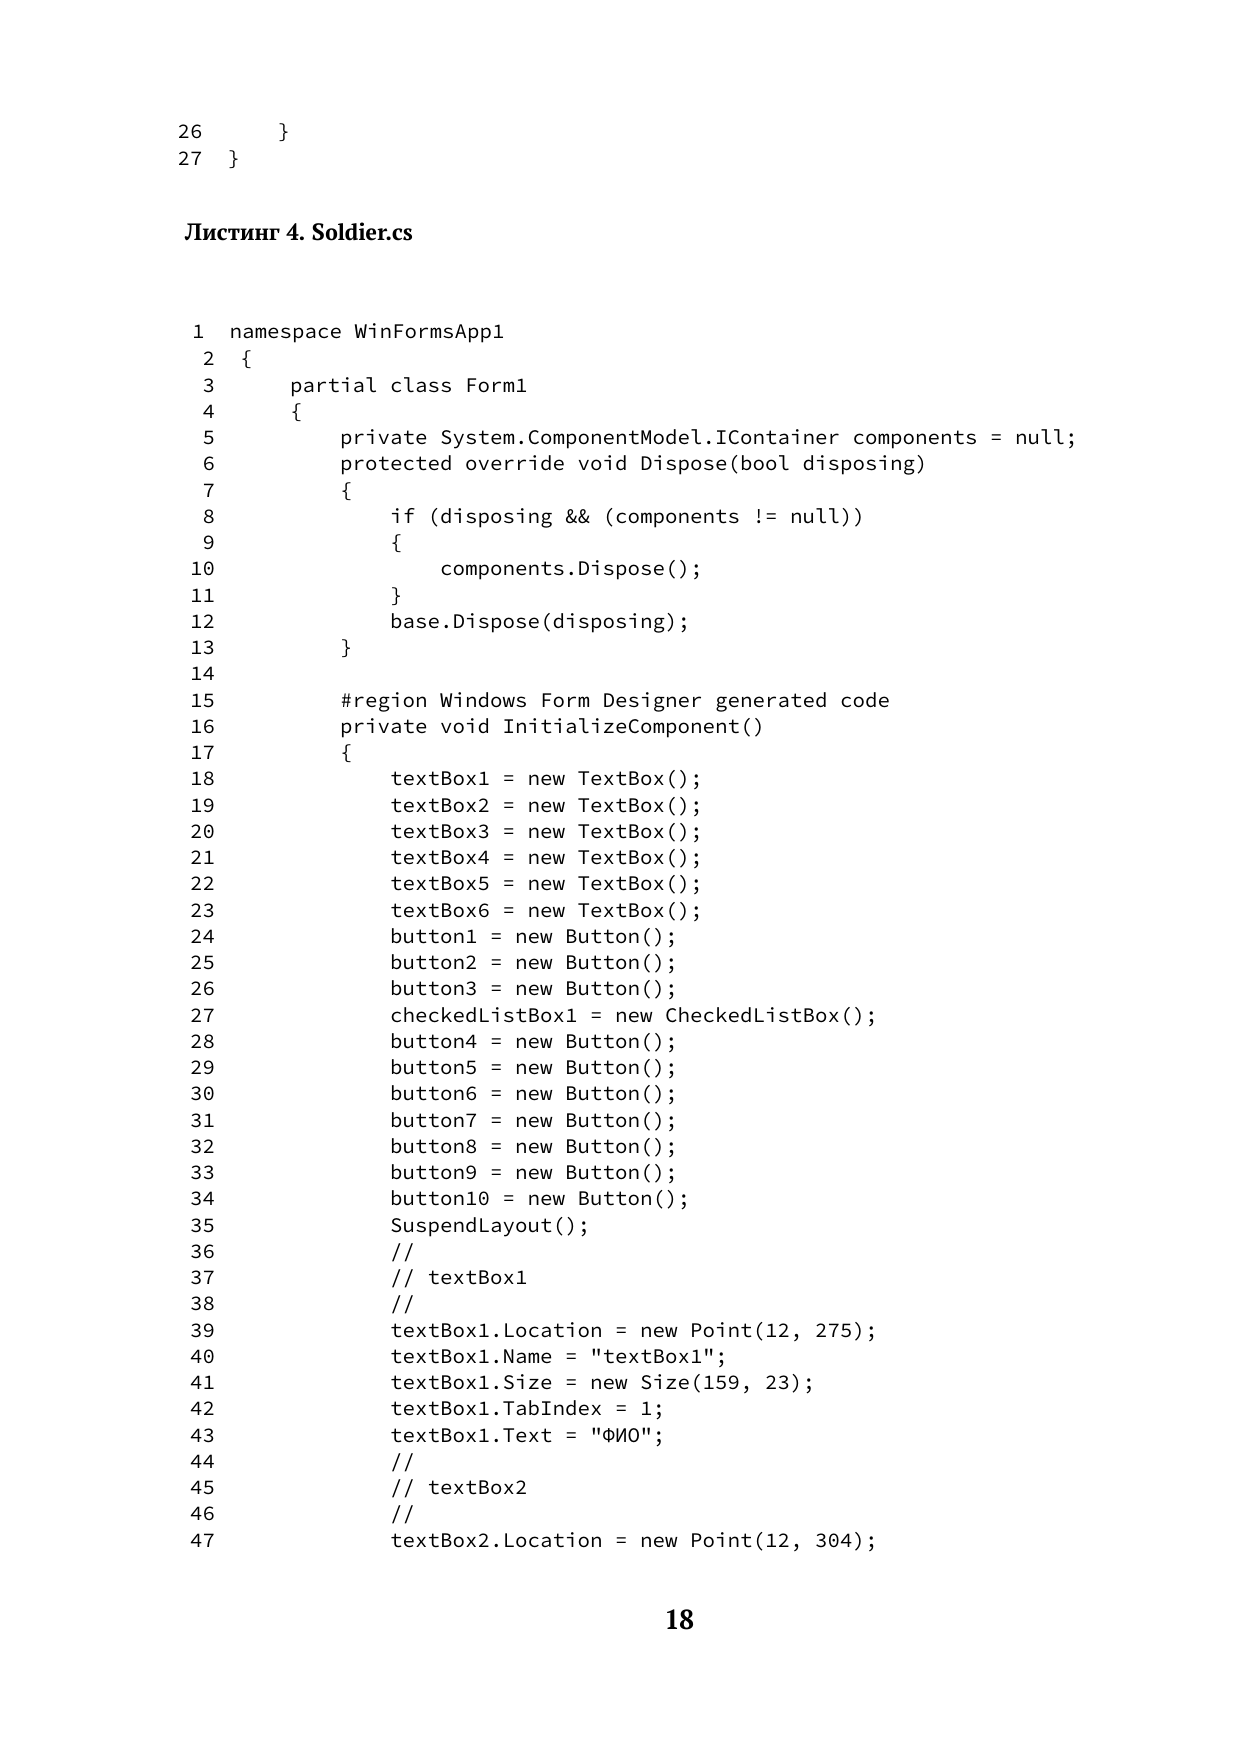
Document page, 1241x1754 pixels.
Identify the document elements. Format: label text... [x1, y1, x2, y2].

text 7 { [177, 476, 1181, 503]
text 31 button7 = new Button(); [177, 1106, 1181, 1133]
text 1 namespace WinFormsApp1 [177, 312, 1181, 345]
text 43 textBox1.Text = "ФИО"; [177, 1421, 1181, 1448]
text 25 button2 = new Button(); [177, 949, 1181, 975]
text 5 private System.ComponentModel.IContainer components = null; [177, 424, 1181, 450]
text 9 { [177, 529, 1181, 555]
text 12 base.Dispose(disposing); [177, 608, 1181, 634]
text 33 button9 = new Button(); [177, 1159, 1181, 1185]
text 6 protected override void Dispose(bool disposing) [177, 450, 1181, 476]
text 2 { [177, 345, 1181, 371]
text 46 // [177, 1500, 1181, 1526]
text 16 private void InitializeComponent() [177, 713, 1181, 739]
text 26 } [177, 118, 1181, 144]
text 10 components.Dispose(); [177, 555, 1181, 581]
text 29 button5 = new Button(); [177, 1054, 1181, 1080]
text 3 partial class Form1 [177, 371, 1181, 398]
text 8 if (disposing && (components != null)) [177, 503, 1181, 529]
text 42 textBox1.TabIndex = 1; [177, 1395, 1181, 1421]
text 14 [177, 660, 1181, 686]
text 21 textBox4 = new TextBox(); [177, 844, 1181, 870]
text 27 } [177, 144, 1181, 171]
text 30 button6 = new Button(); [177, 1080, 1181, 1106]
text 24 button1 = new Button(); [177, 923, 1181, 949]
text 22 textBox5 = new TextBox(); [177, 870, 1181, 896]
text 26 button3 = new Button(); [177, 975, 1181, 1001]
text 44 // [177, 1448, 1181, 1474]
text 28 button4 = new Button(); [177, 1028, 1181, 1054]
text 13 } [177, 634, 1181, 660]
text 4 { [177, 398, 1181, 424]
text 45 // textBox2 [177, 1474, 1181, 1500]
text 39 textBox1.Location = new Point(12, 275); [177, 1316, 1181, 1343]
text 11 } [177, 581, 1181, 608]
text 27 checkedListBox1 = new CheckedListBox(); [177, 1001, 1181, 1028]
text 34 button10 = new Button(); [177, 1185, 1181, 1211]
text 47 textBox2.Location = new Point(12, 304); [177, 1526, 1181, 1553]
text 38 // [177, 1290, 1181, 1316]
text 35 SuspendLayout(); [177, 1211, 1181, 1238]
text 32 button8 = new Button(); [177, 1133, 1181, 1159]
text 18 textBox1 = new TextBox(); [177, 765, 1181, 791]
text 20 textBox3 = new TextBox(); [177, 818, 1181, 844]
text Листинг 4. Soldier.cs [177, 217, 1181, 245]
text 15 #region Windows Form Designer generated code [177, 686, 1181, 713]
text 40 textBox1.Name = "textBox1"; [177, 1343, 1181, 1369]
text 41 textBox1.Size = new Size(159, 23); [177, 1369, 1181, 1395]
text 36 // [177, 1238, 1181, 1264]
text 23 textBox6 = new TextBox(); [177, 896, 1181, 923]
text 17 { [177, 739, 1181, 765]
text 37 // textBox1 [177, 1264, 1181, 1290]
text 19 textBox2 = new TextBox(); [177, 791, 1181, 818]
